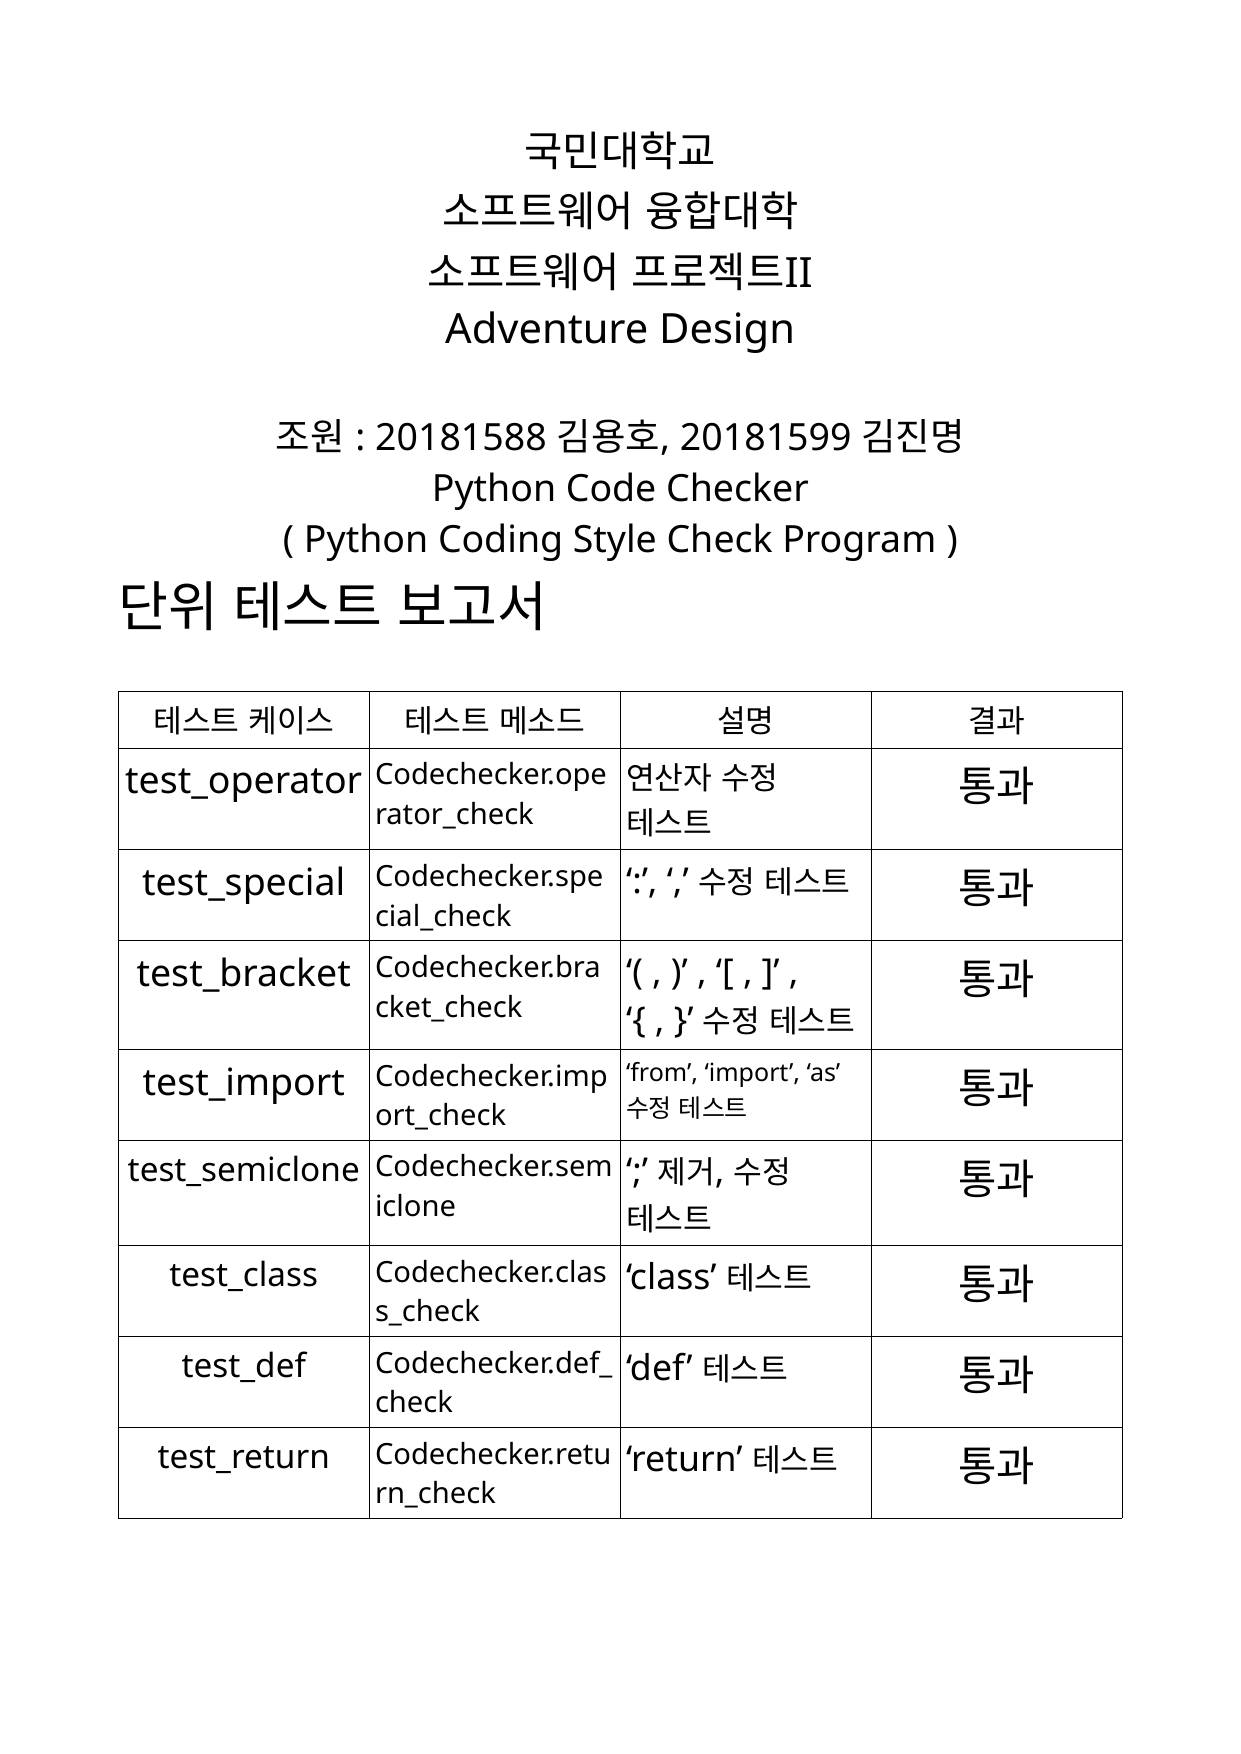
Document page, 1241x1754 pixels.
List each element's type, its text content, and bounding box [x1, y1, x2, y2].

table_cell Codechecker.bracket_check [370, 941, 620, 1049]
table_header 테스트 케이스 [119, 692, 369, 747]
table_cell Codechecker.import_check [370, 1050, 620, 1140]
table_header 설명 [621, 692, 871, 747]
table_cell 통과 [872, 1141, 1122, 1245]
text 소프트웨어 융합대학 [118, 178, 1122, 239]
table_cell Codechecker.return_check [370, 1428, 620, 1518]
table_cell ‘def’ 테스트 [621, 1337, 871, 1427]
table_cell ‘return’ 테스트 [621, 1428, 871, 1518]
table_cell test_semiclone [119, 1141, 369, 1245]
table_cell 통과 [872, 941, 1122, 1049]
text ( Python Coding Style Check Program ) [118, 513, 1122, 564]
table_cell Codechecker.semiclone [370, 1141, 620, 1245]
table_cell ‘;’ 제거, 수정 테스트 [621, 1141, 871, 1245]
table_header 결과 [872, 692, 1122, 747]
table_cell 통과 [872, 1246, 1122, 1336]
table_cell test_bracket [119, 941, 369, 1049]
text 단위 테스트 보고서 [118, 564, 1122, 642]
table_cell Codechecker.class_check [370, 1246, 620, 1336]
table_cell 통과 [872, 850, 1122, 940]
table_cell test_class [119, 1246, 369, 1336]
table_cell test_special [119, 850, 369, 940]
table_cell 통과 [872, 749, 1122, 849]
text 국민대학교 [118, 118, 1122, 178]
table_cell test_return [119, 1428, 369, 1518]
table_header 테스트 메소드 [370, 692, 620, 747]
table_cell test_def [119, 1337, 369, 1427]
table_cell ‘class’ 테스트 [621, 1246, 871, 1336]
table_cell Codechecker.special_check [370, 850, 620, 940]
table_cell test_operator [119, 749, 369, 849]
text Adventure Design [118, 299, 1122, 356]
table_cell Codechecker.operator_check [370, 749, 620, 849]
table_cell 통과 [872, 1337, 1122, 1427]
table_cell 통과 [872, 1050, 1122, 1140]
table_cell ‘:’, ‘,’ 수정 테스트 [621, 850, 871, 940]
text 소프트웨어 프로젝트II [118, 239, 1122, 299]
table_cell ‘from’, ‘import’, ‘as’ 수정 테스트 [621, 1050, 871, 1140]
table_cell ‘( , )’ , ‘[ , ]’ , ‘{ , }’ 수정 테스트 [621, 941, 871, 1049]
table_cell Codechecker.def_check [370, 1337, 620, 1427]
table_cell 연산자 수정 테스트 [621, 749, 871, 849]
text 조원 : 20181588 김용호, 20181599 김진명 [118, 407, 1122, 462]
table_cell 통과 [872, 1428, 1122, 1518]
text Python Code Checker [118, 462, 1122, 513]
table_cell test_import [119, 1050, 369, 1140]
